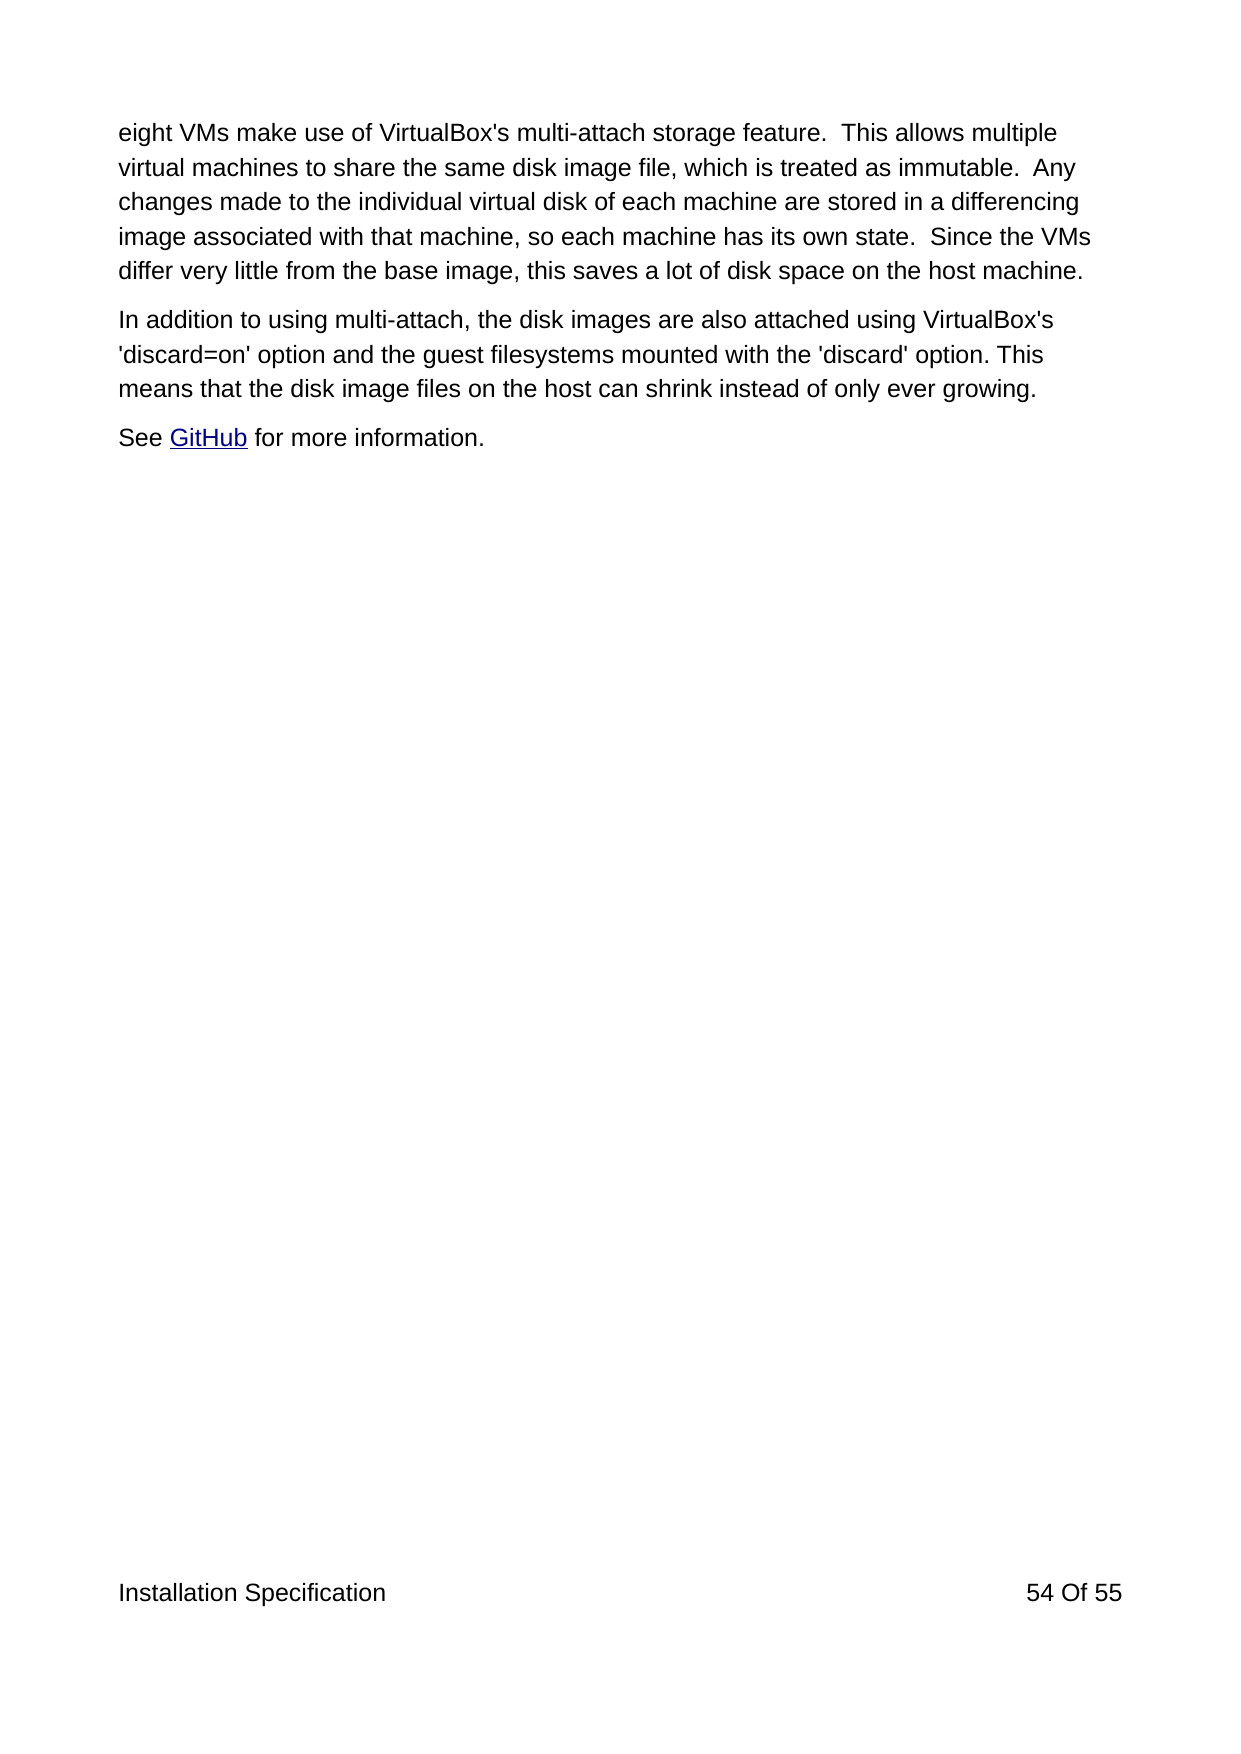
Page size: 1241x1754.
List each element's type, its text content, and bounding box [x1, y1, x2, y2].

text In addition to using multi-attach, the disk images are also attached using VirtualBox's 'discard=on' option and the guest filesystems mounted with the 'discard' option. This means that the disk image files on the host can shrink instead of only ever growing. [118, 305, 1122, 403]
text eight VMs make use of VirtualBox's multi-attach storage feature. This allows multiple virtual machines to share the same disk image file, which is treated as immutable. Any changes made to the individual virtual disk of each machine are stored in a differencing image associated with that machine, so each machine has its own state. Since the VMs differ very little from the base image, this saves a lot of disk space on the host machine. [118, 118, 1122, 285]
text See GitHub for more information. [118, 423, 1122, 452]
